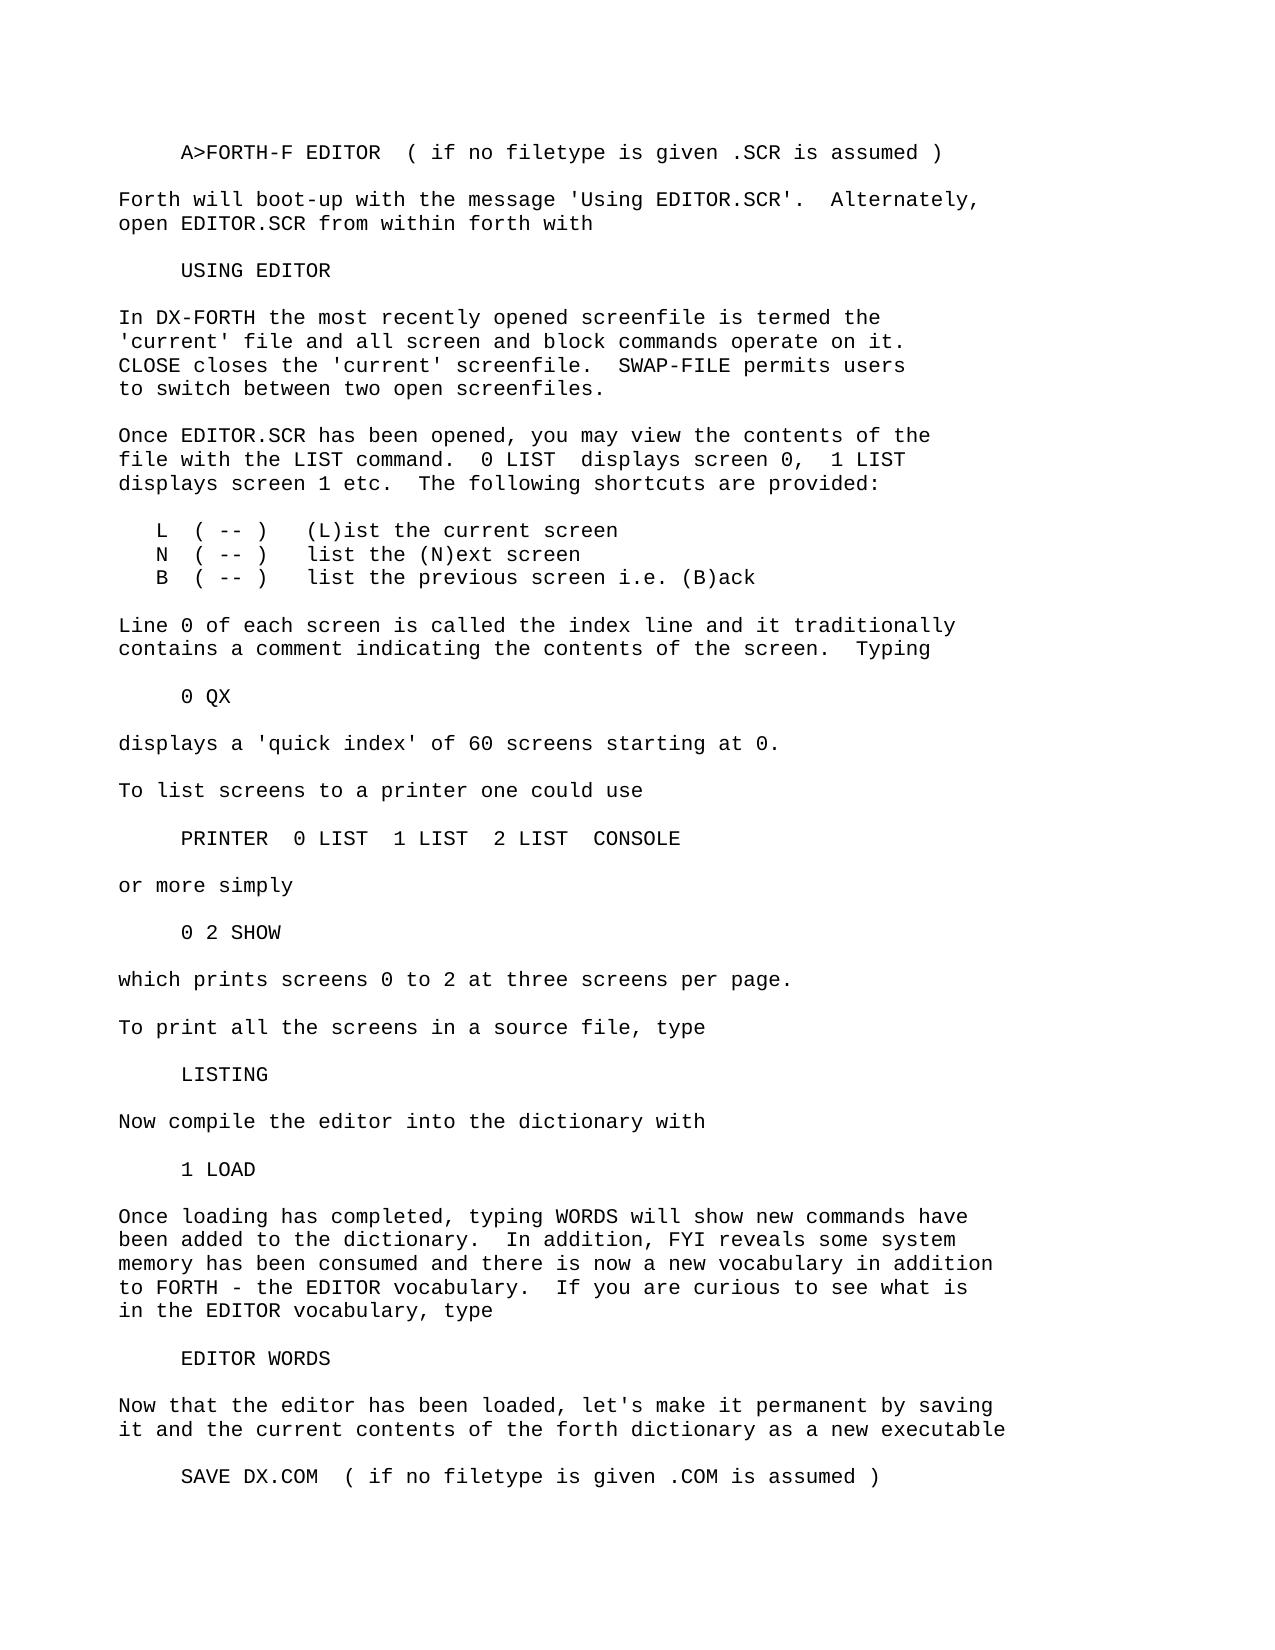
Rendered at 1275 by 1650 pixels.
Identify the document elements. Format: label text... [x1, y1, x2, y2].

text in the EDITOR vocabulary, type [118, 1300, 1157, 1324]
text to switch between two open screenfiles. [118, 378, 1157, 402]
text EDITOR WORDS [118, 1348, 1157, 1371]
text SAVE DX.COM ( if no filetype is given .COM is assumed ) [118, 1466, 1157, 1489]
text or more simply [118, 875, 1157, 898]
text Line 0 of each screen is called the index line and it traditionally [118, 615, 1157, 638]
text N ( -- ) list the (N)ext screen [118, 544, 1157, 567]
text 'current' file and all screen and block commands operate on it. [118, 331, 1157, 354]
text To list screens to a printer one could use [118, 780, 1157, 804]
text displays screen 1 etc. The following shortcuts are provided: [118, 473, 1157, 496]
text been added to the dictionary. In addition, FYI reveals some system [118, 1229, 1157, 1253]
text Forth will boot-up with the message 'Using EDITOR.SCR'. Alternately, [118, 189, 1157, 213]
text it and the current contents of the forth dictionary as a new executable [118, 1419, 1157, 1442]
text B ( -- ) list the previous screen i.e. (B)ack [118, 567, 1157, 591]
text LISTING [118, 1064, 1157, 1088]
text L ( -- ) (L)ist the current screen [118, 520, 1157, 544]
text Now compile the editor into the dictionary with [118, 1111, 1157, 1135]
text Once EDITOR.SCR has been opened, you may view the contents of the [118, 426, 1157, 449]
text memory has been consumed and there is now a new vocabulary in addition [118, 1253, 1157, 1277]
text displays a 'quick index' of 60 screens starting at 0. [118, 733, 1157, 757]
text 1 LOAD [118, 1158, 1157, 1182]
text Once loading has completed, typing WORDS will show new commands have [118, 1206, 1157, 1229]
text To print all the screens in a source file, type [118, 1017, 1157, 1040]
text which prints screens 0 to 2 at three screens per page. [118, 969, 1157, 993]
text 0 2 SHOW [118, 922, 1157, 946]
text PRINTER 0 LIST 1 LIST 2 LIST CONSOLE [118, 827, 1157, 851]
text to FORTH - the EDITOR vocabulary. If you are curious to see what is [118, 1277, 1157, 1300]
text 0 QX [118, 686, 1157, 709]
text file with the LIST command. 0 LIST displays screen 0, 1 LIST [118, 449, 1157, 473]
text open EDITOR.SCR from within forth with [118, 213, 1157, 236]
text USING EDITOR [118, 260, 1157, 284]
text Now that the editor has been loaded, let's make it permanent by saving [118, 1395, 1157, 1419]
text In DX-FORTH the most recently opened screenfile is termed the [118, 307, 1157, 331]
text contains a comment indicating the contents of the screen. Typing [118, 638, 1157, 662]
text A>FORTH-F EDITOR ( if no filetype is given .SCR is assumed ) [118, 142, 1157, 165]
text CLOSE closes the 'current' screenfile. SWAP-FILE permits users [118, 354, 1157, 378]
